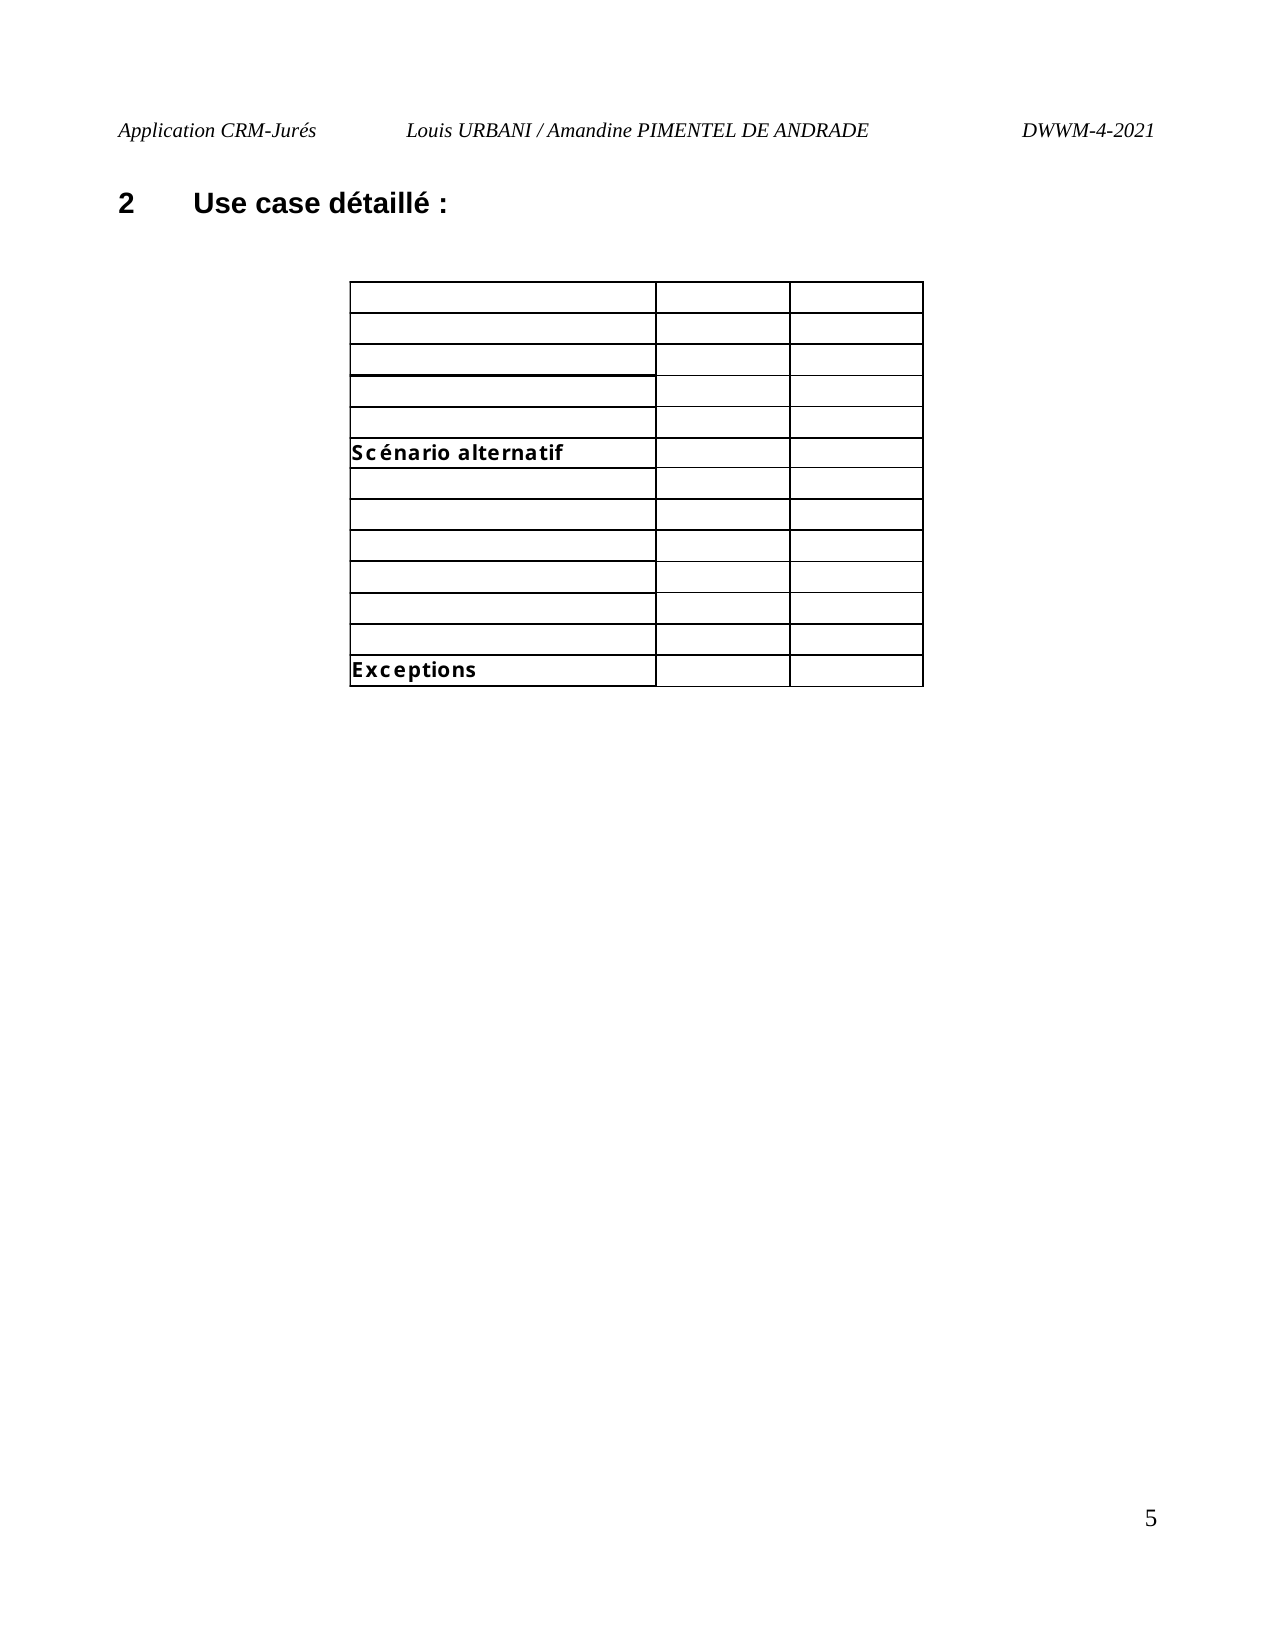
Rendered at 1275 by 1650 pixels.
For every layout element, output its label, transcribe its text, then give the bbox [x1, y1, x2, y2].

subtitle Use case détaillé : [118, 186, 1157, 220]
